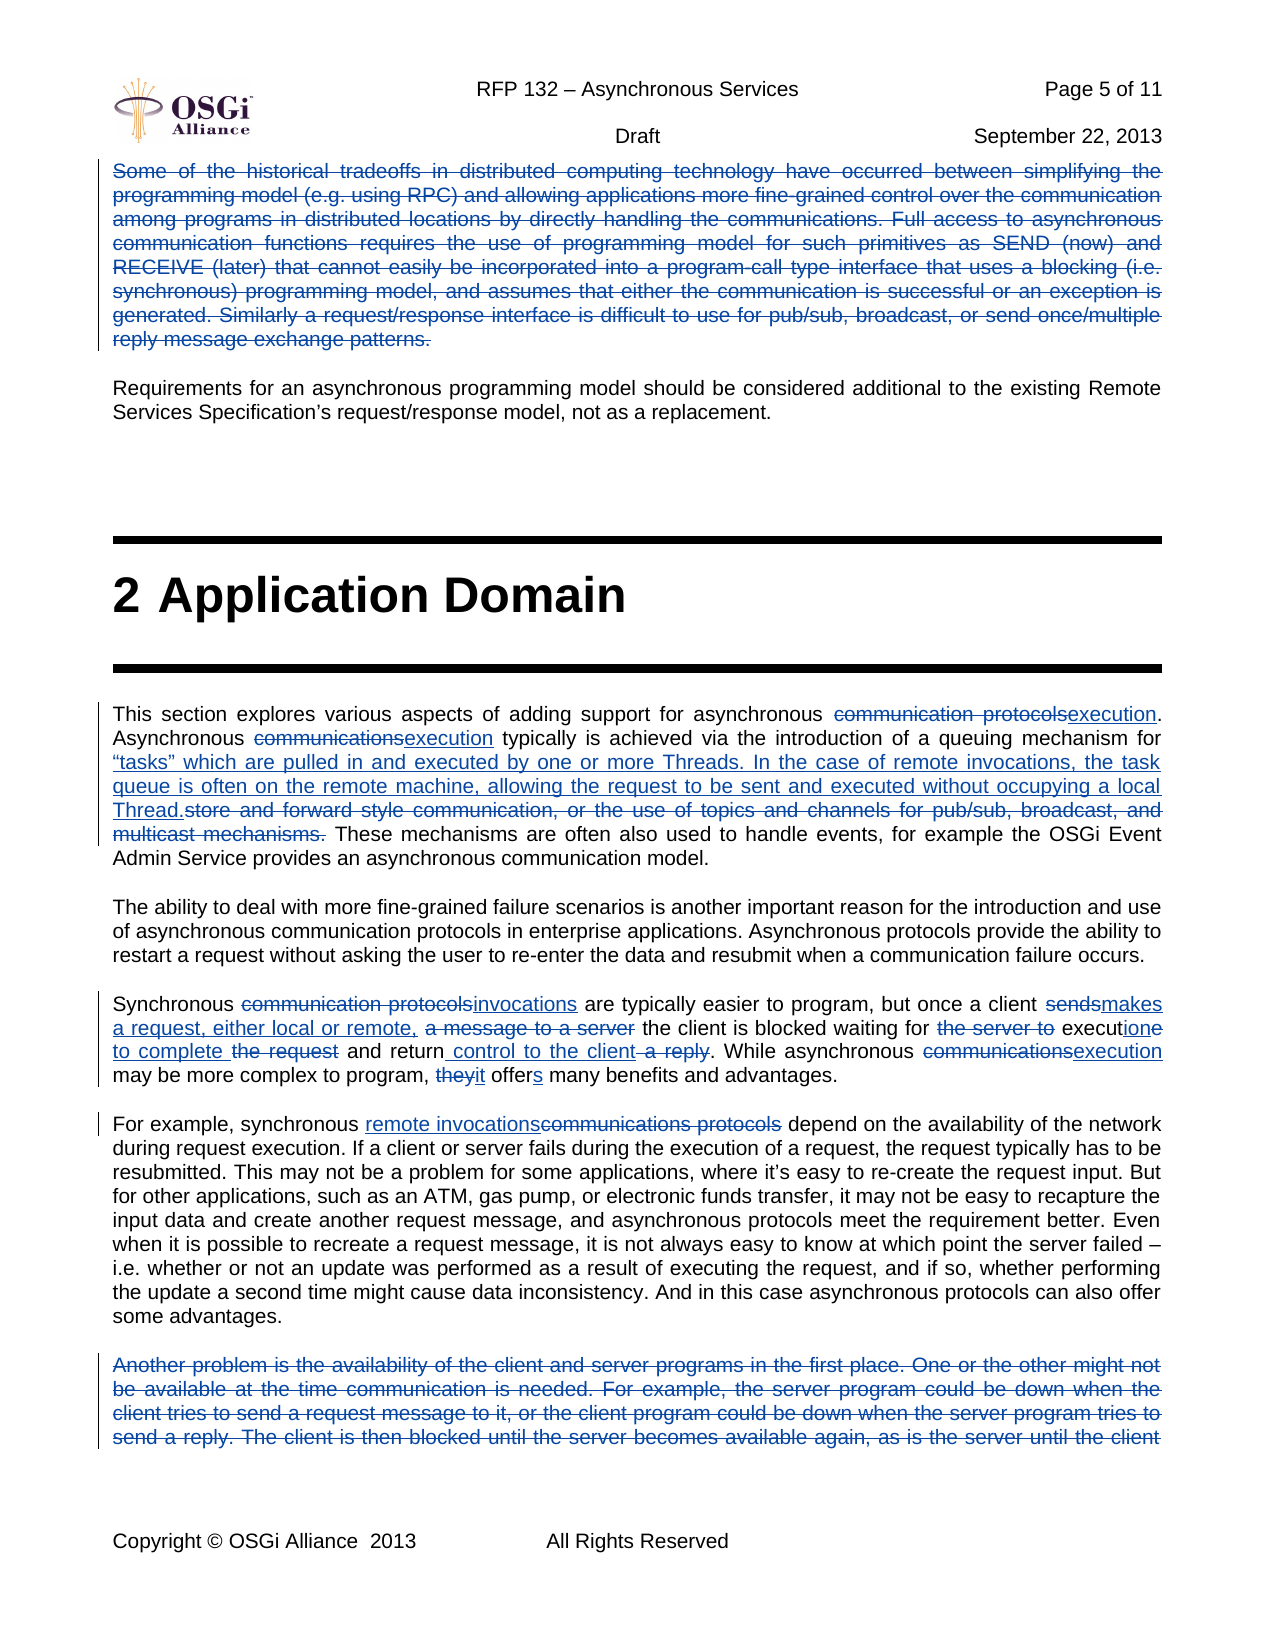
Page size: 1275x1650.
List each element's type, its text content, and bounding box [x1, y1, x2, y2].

text The ability to deal with more fine-grained failure scenarios is another important reason for the introduction and use of asynchronous communication protocols in enterprise applications. Asynchronous protocols provide the ability to restart a request without asking the user to re-enter the data and resubmit when a communication failure occurs. [112, 894, 1162, 966]
subtitle Application Domain [112, 537, 1162, 673]
picture [114, 78, 254, 143]
text Requirements for an asynchronous programming model should be considered additional to the existing Remote Services Specification’s request/response model, not as a replacement. [112, 376, 1162, 423]
text Synchronous invocations are typically easier to program, but once a client makes a request, either local or remote, the client is blocked waiting for execution to complete and return control to the client. While asynchronous execution may be more complex to program, it offers many benefits and advantages. [112, 991, 1162, 1087]
text This section explores various aspects of adding support for asynchronous execution. Asynchronous execution typically is achieved via the introduction of a queuing mechanism for “tasks” which are pulled in and executed by one or more Threads. In the case of remote invocations, the task queue is often on the remote machine, allowing the request to be sent and executed without occupying a local Thread. These mechanisms are often also used to handle events, for example the OSGi Event Admin Service provides an asynchronous communication model. [112, 796, 1162, 869]
text For example, synchronous remote invocations depend on the availability of the network during request execution. If a client or server fails during the execution of a request, the request typically has to be resubmitted. This may not be a problem for some applications, where it’s easy to re-create the request input. But for other applications, such as an ATM, gas pump, or electronic funds transfer, it may not be easy to recapture the input data and create another request message, and asynchronous protocols meet the requirement better. Even when it is possible to recreate a request message, it is not always easy to know at which point the server failed – i.e. whether or not an update was performed as a result of executing the request, and if so, whether performing the update a second time might cause data inconsistency. And in this case asynchronous protocols can also offer some advantages. [112, 1112, 1162, 1328]
text This section explores various aspects of adding support for asynchronous execution. Asynchronous execution typically is achieved via the introduction of a queuing mechanism for “tasks” which are pulled in and executed by one or more Threads. In the case of remote invocations, the task queue is often on the remote machine, allowing the request to be sent and executed without occupying a local Thread. These mechanisms are often also used to handle events, for example the OSGi Event Admin Service provides an asynchronous communication model. [112, 702, 1162, 795]
